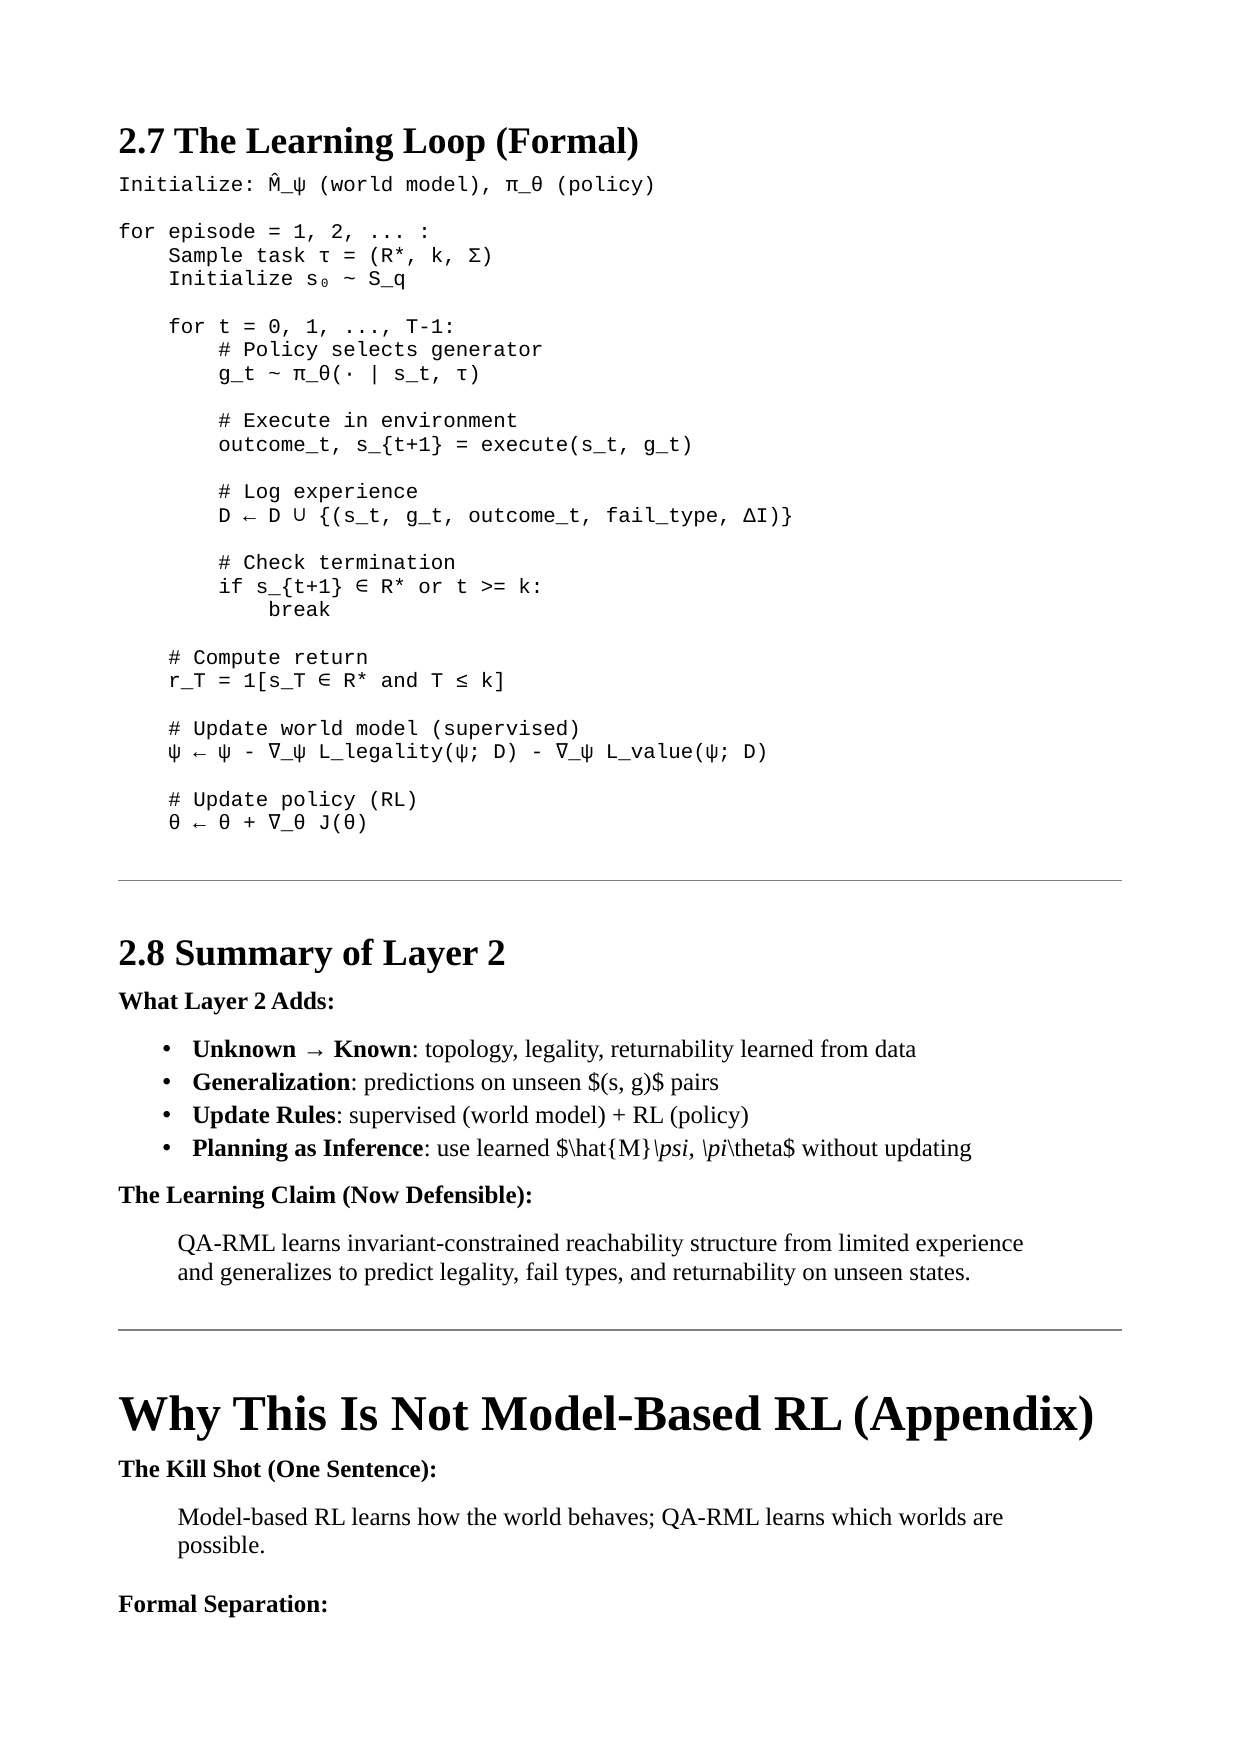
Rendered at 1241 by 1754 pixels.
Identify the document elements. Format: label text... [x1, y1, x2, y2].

list Generalization: predictions on unseen $(s, g)$ pairs [162, 1067, 1122, 1095]
list Unknown → Known: topology, legality, returnability learned from data [162, 1034, 1122, 1062]
text for t = 0, 1, ..., T-1: [118, 316, 1122, 339]
text outcome_t, s_{t+1} = execute(s_t, g_t) [118, 434, 1122, 457]
text ψ ← ψ - ∇_ψ L_legality(ψ; D) - ∇_ψ L_value(ψ; D) [118, 741, 1122, 765]
text θ ← θ + ∇_θ J(θ) [118, 812, 1122, 836]
text # Update policy (RL) [118, 788, 1122, 812]
text for episode = 1, 2, ... : [118, 221, 1122, 245]
text Formal Separation: [118, 1589, 1122, 1617]
text Sample task τ = (R*, k, Σ) [118, 245, 1122, 268]
list Update Rules: supervised (world model) + RL (policy) [162, 1100, 1122, 1128]
text The Learning Claim (Now Defensible): [118, 1180, 1122, 1209]
text Initialize: M̂_ψ (world model), π_θ (policy) [118, 174, 1122, 197]
subtitle 2.8 Summary of Layer 2 [118, 930, 1122, 973]
text The Kill Shot (One Sentence): [118, 1454, 1122, 1483]
text QA-RML learns invariant-constrained reachability structure from limited experience and generalizes to predict legality, fail types, and returnability on unseen states. [177, 1228, 1063, 1285]
text r_T = 1[s_T ∈ R* and T ≤ k] [118, 670, 1122, 694]
text What Layer 2 Adds: [118, 986, 1122, 1015]
text # Policy selects generator [118, 339, 1122, 363]
text # Compute return [118, 647, 1122, 670]
text break [118, 599, 1122, 623]
text g_t ~ π_θ(· | s_t, τ) [118, 363, 1122, 387]
text Initialize s₀ ~ S_q [118, 268, 1122, 292]
text # Execute in environment [118, 410, 1122, 434]
text Model-based RL learns how the world behaves; QA-RML learns which worlds are possible. [177, 1502, 1063, 1559]
text # Log experience [118, 481, 1122, 505]
text # Check termination [118, 552, 1122, 576]
text # Update world model (supervised) [118, 718, 1122, 741]
subtitle Why This Is Not Model-Based RL (Appendix) [118, 1384, 1122, 1442]
text if s_{t+1} ∈ R* or t >= k: [118, 576, 1122, 599]
list Planning as Inference: use learned $\hat{M}\psi, \pi\theta$ without updating [162, 1133, 1122, 1161]
subtitle 2.7 The Learning Loop (Formal) [118, 118, 1122, 161]
text D ← D ∪ {(s_t, g_t, outcome_t, fail_type, ΔI)} [118, 505, 1122, 528]
